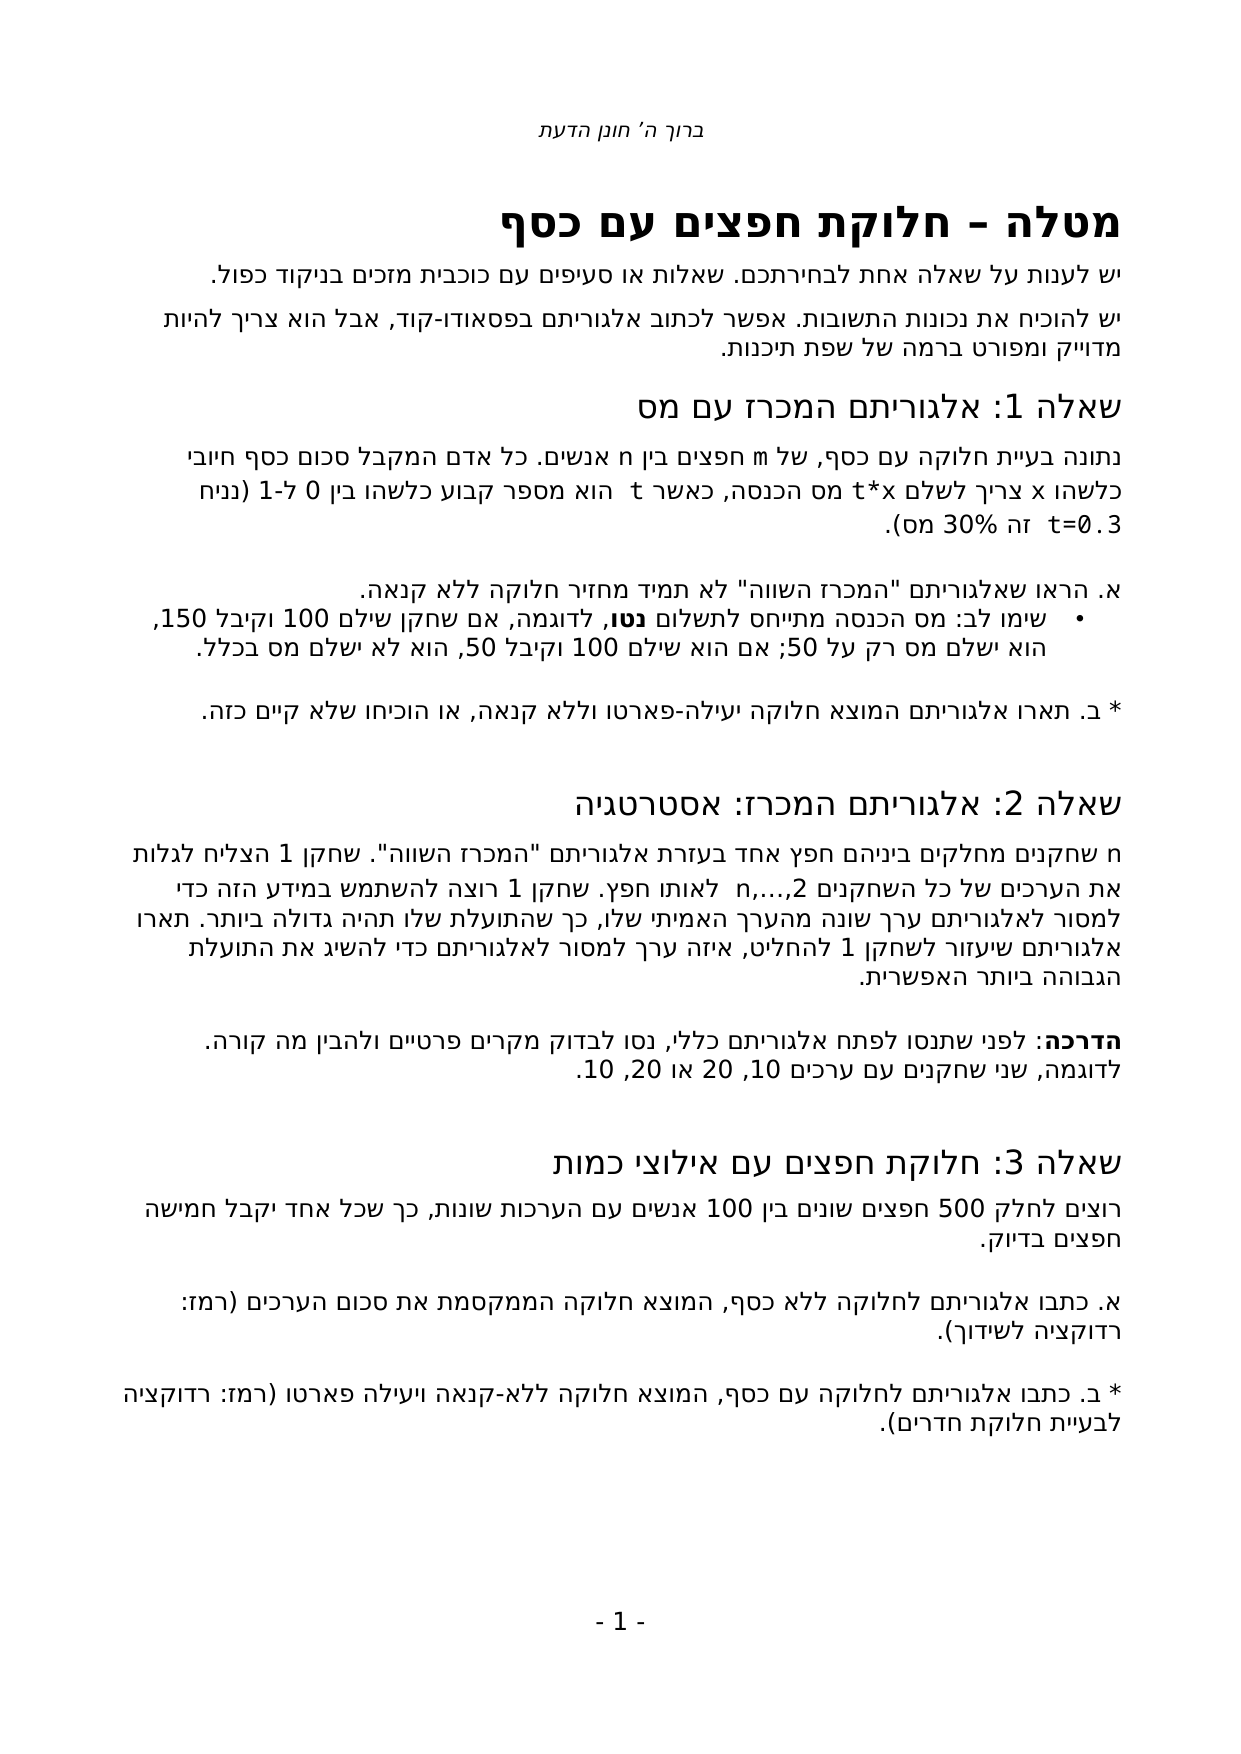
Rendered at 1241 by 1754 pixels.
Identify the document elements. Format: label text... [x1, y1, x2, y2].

subtitle מטלה – חלוקת חפצים עם כסף [118, 197, 1122, 248]
text א. כתבו אלגוריתם לחלוקה ללא כסף, המוצא חלוקה הממקסמת את סכום הערכים (רמז: רדוקציה לשידוך). [118, 1287, 1122, 1345]
text א. הראו שאלגוריתם "המכרז השווה" לא תמיד מחזיר חלוקה ללא קנאה. [118, 575, 1122, 604]
text n שחקנים מחלקים ביניהם חפץ אחד בעזרת אלגוריתם "המכרז השווה". שחקן 1 הצליח לגלות את הערכים של כל השחקנים 2,…,n לאותו חפץ. שחקן 1 רוצה להשתמש במידע הזה כדי למסור לאלגוריתם ערך שונה מהערך האמיתי שלו, כך שהתועלת שלו תהיה גדולה ביותר. תארו אלגוריתם שיעזור לשחקן 1 להחליט, איזה ערך למסור לאלגוריתם כדי להשיג את התועלת הגבוהה ביותר האפשרית. [118, 836, 1122, 992]
text * ב. תארו אלגוריתם המוצא חלוקה יעילה-פארטו וללא קנאה, או הוכיחו שלא קיים כזה. [118, 697, 1122, 726]
text ‫יש להוכיח את נכונות התשובות. אפשר לכתוב אלגוריתם בפסאודו-קוד, אבל הוא צריך להיות מדוייק ‫ומפורט ברמה של שפת תיכנות.‬ [118, 304, 1122, 362]
text * ב. כתבו אלגוריתם לחלוקה עם כסף, המוצא חלוקה ללא-קנאה ויעילה פארטו (רמז: רדוקציה לבעיית חלוקת חדרים). [118, 1379, 1122, 1438]
text רוצים לחלק 500 חפצים שונים בין 100 אנשים עם הערכות שונות, כך שכל אחד יקבל חמישה חפצים בדיוק. [118, 1194, 1122, 1253]
text נתונה בעיית חלוקה עם כסף, של m חפצים בין n אנשים. כל אדם המקבל סכום כסף חיובי כלשהו x צריך לשלם t*x מס הכנסה, כאשר t הוא מספר קבוע כלשהו בין 0 ל-1 (נניח t=0.3 זה 30% מס). [118, 439, 1122, 541]
text ‫יש לענות על שאלה אחת לבחירתכם. שאלות או סעיפים עם כוכבית‬ מזכים בניקוד כפול.‬ [118, 260, 1122, 289]
subtitle שאלה 1: אלגוריתם המכרז עם מס [118, 387, 1122, 426]
list שימו לב: מס הכנסה מתייחס לתשלום נטו, לדוגמה, אם שחקן שילם 100 וקיבל 150, הוא ישלם מס רק על 50; אם הוא שילם 100 וקיבל 50, הוא לא ישלם מס בכלל. [118, 604, 1084, 662]
subtitle שאלה 2: אלגוריתם המכרז: אסטרטגיה [118, 785, 1122, 824]
text הדרכה: לפני שתנסו לפתח אלגוריתם כללי, נסו לבדוק מקרים פרטיים ולהבין מה קורה. לדוגמה, שני שחקנים עם ערכים 10, 20 או 20, 10. [118, 1026, 1122, 1084]
subtitle שאלה 3: חלוקת חפצים עם אילוצי כמות [118, 1143, 1122, 1182]
